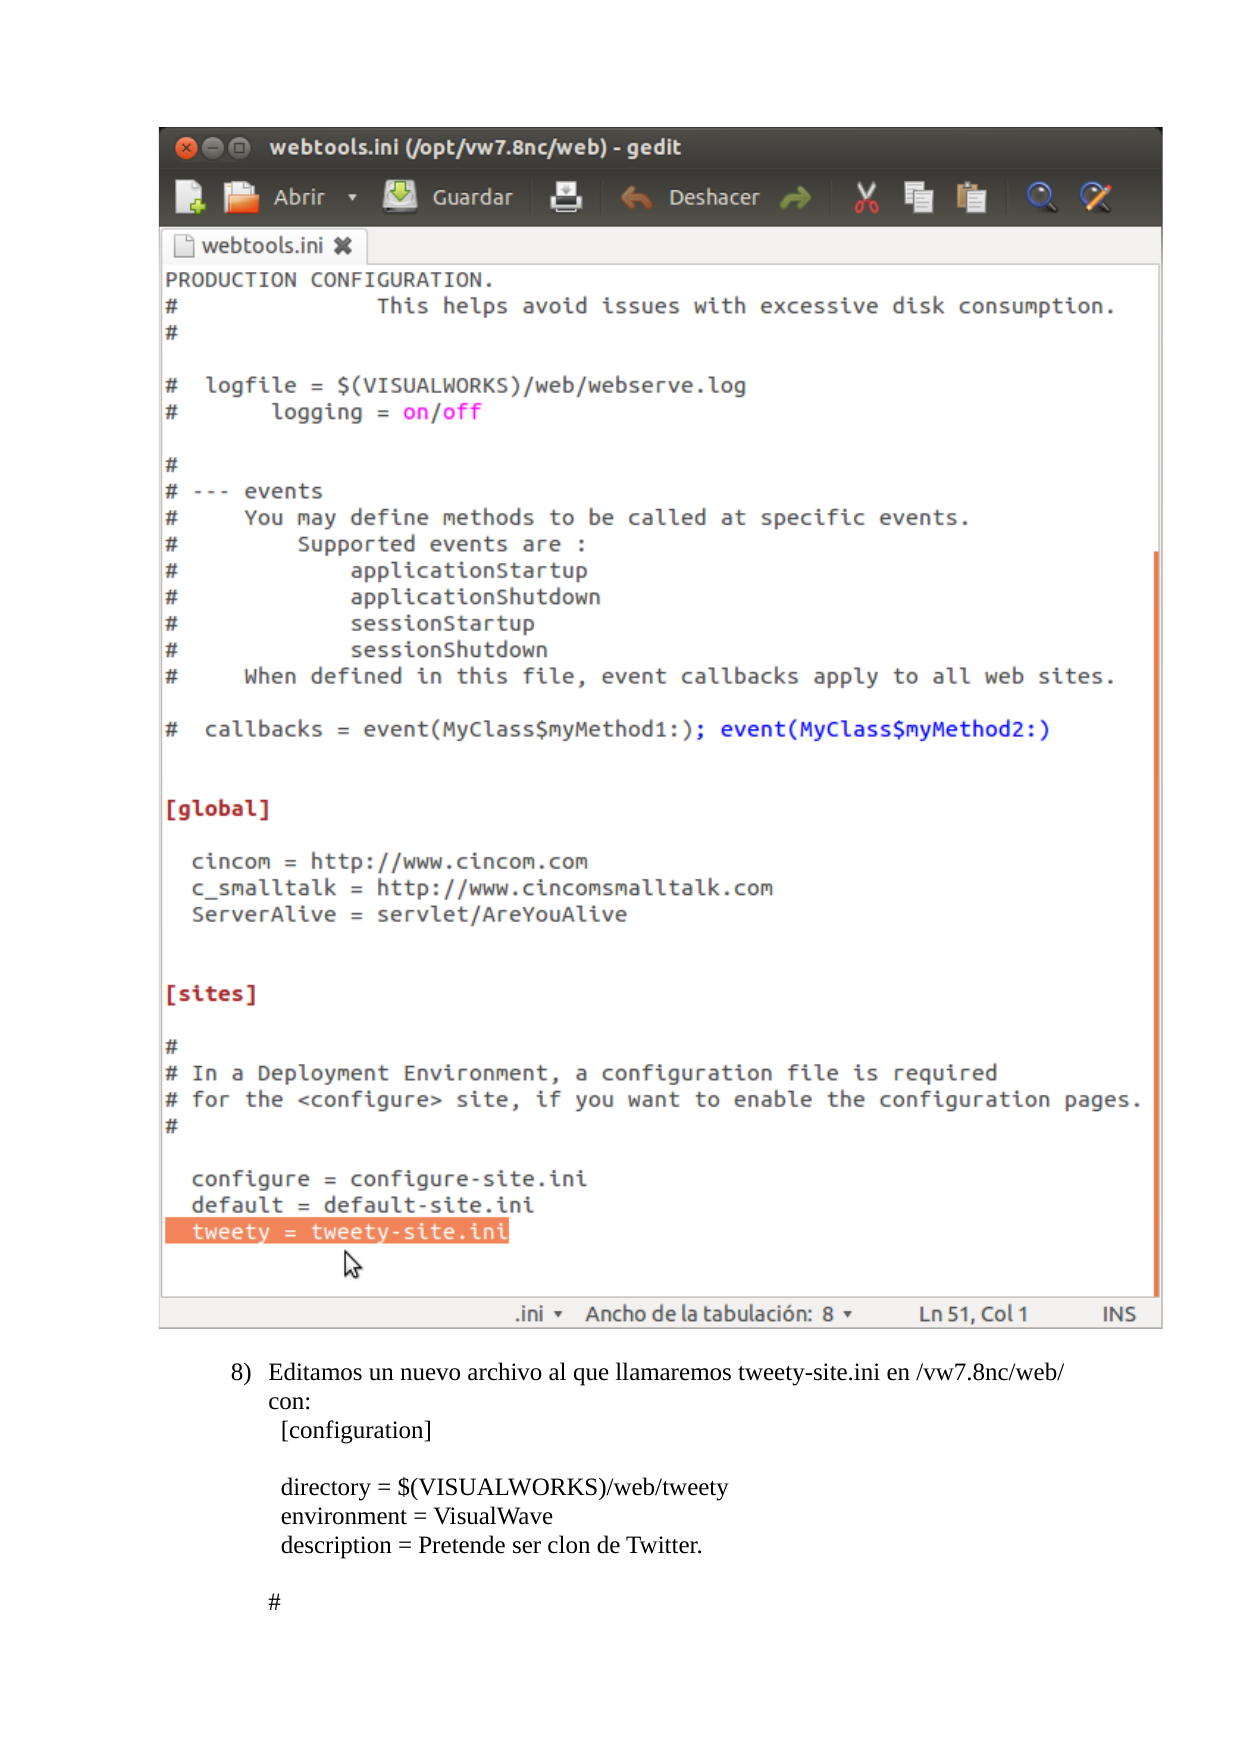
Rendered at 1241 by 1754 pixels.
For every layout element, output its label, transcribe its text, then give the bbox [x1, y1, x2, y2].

picture [158, 127, 1163, 1329]
list environment = VisualWave [231, 1501, 1122, 1530]
list con: [231, 1386, 1122, 1415]
list directory = $(VISUALWORKS)/web/tweety [231, 1472, 1122, 1501]
list description = Pretende ser clon de Twitter. [231, 1530, 1122, 1558]
list # [231, 1587, 1122, 1616]
list Editamos un nuevo archivo al que llamaremos tweety-site.ini en /vw7.8nc/web/ [231, 1357, 1122, 1386]
list [configuration] [231, 1415, 1122, 1443]
